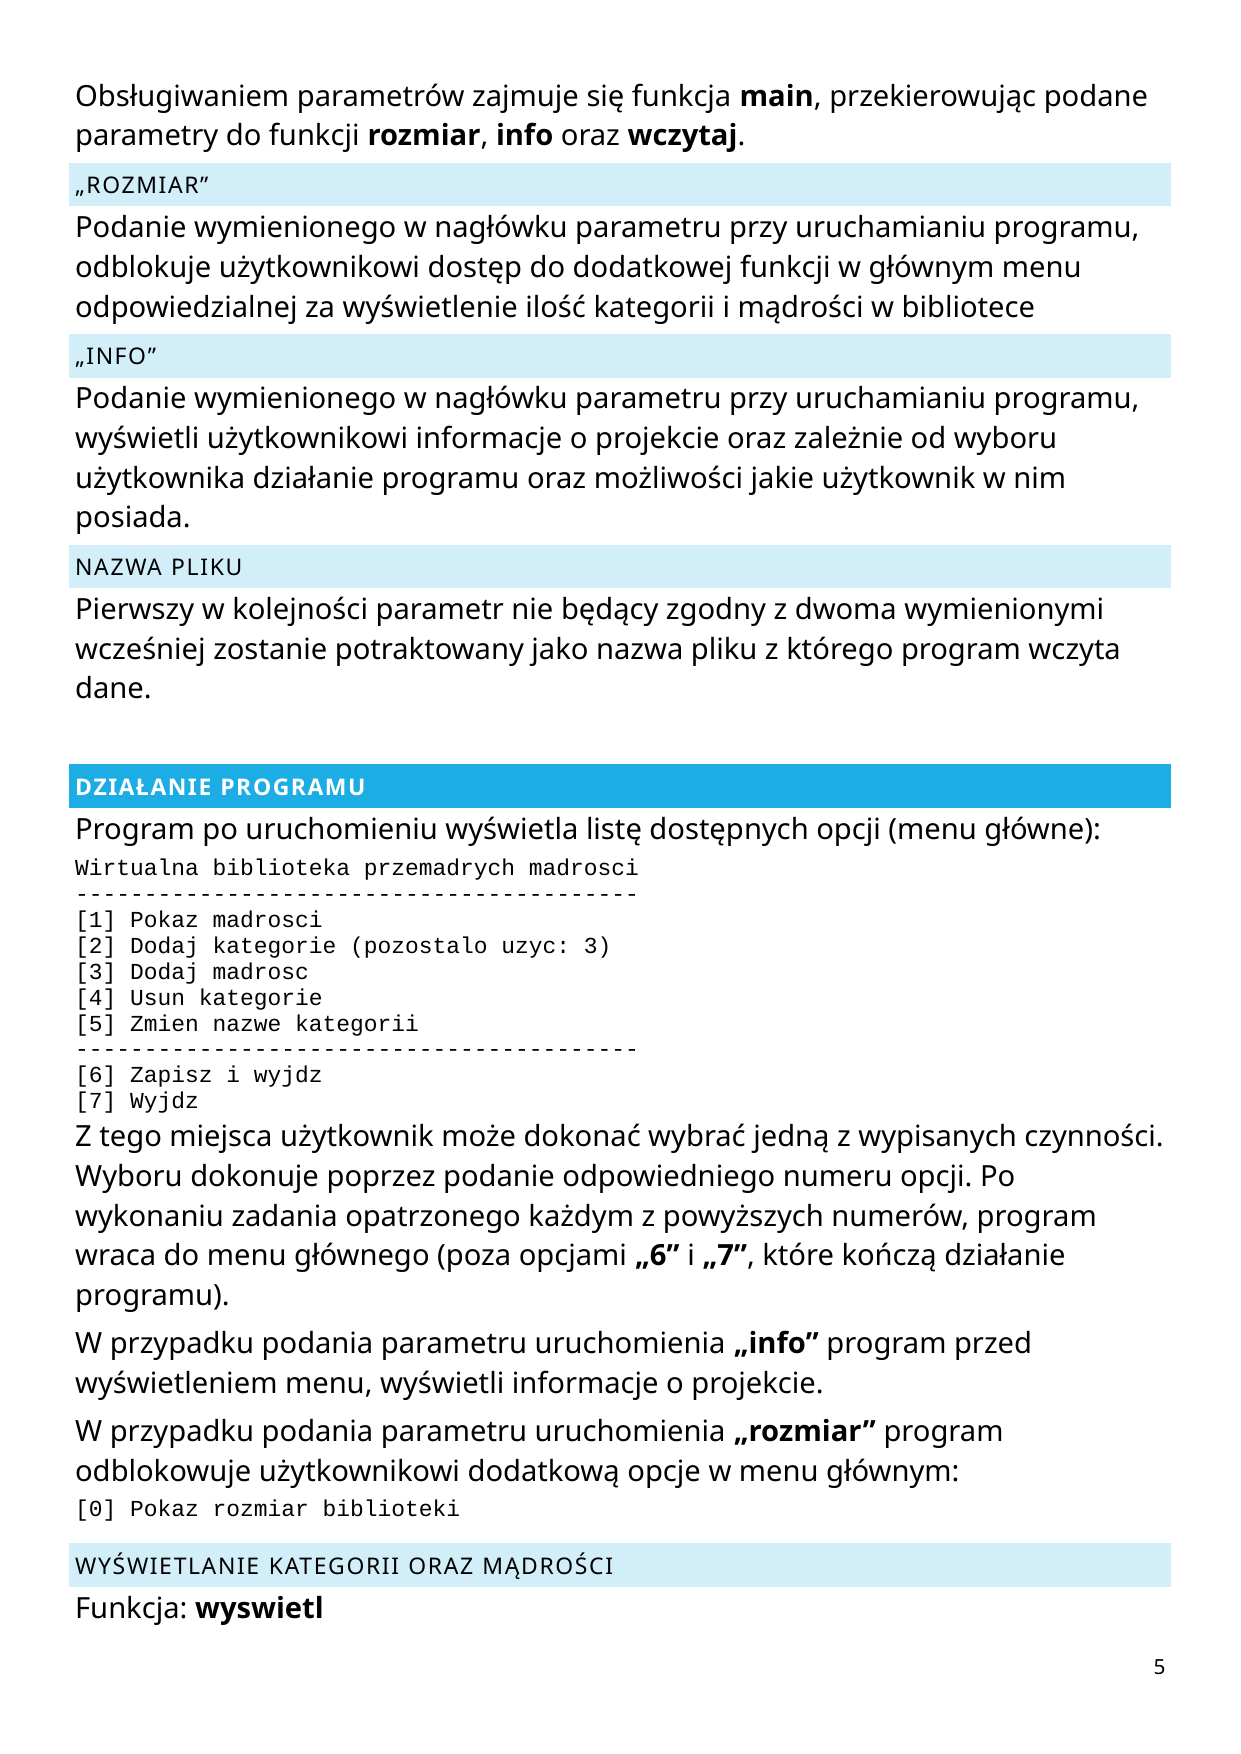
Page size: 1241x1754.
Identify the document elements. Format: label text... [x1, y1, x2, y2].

text Podanie wymienionego w nagłówku parametru przy uruchamianiu programu, wyświetli użytkownikowi informacje o projekcie oraz zależnie od wyboru użytkownika działanie programu oraz możliwości jakie użytkownik w nim posiada. [75, 378, 1165, 536]
text Podanie wymienionego w nagłówku parametru przy uruchamianiu programu, odblokuje użytkownikowi dostęp do dodatkowej funkcji w głównym menu odpowiedzialnej za wyświetlenie ilość kategorii i mądrości w bibliotece [75, 206, 1165, 326]
text Obsługiwaniem parametrów zajmuje się funkcja main, przekierowując podane parametry do funkcji rozmiar, info oraz wczytaj. [75, 75, 1165, 154]
subtitle Działanie programu [75, 771, 1165, 802]
text [2] Dodaj kategorie (pozostalo uzyc: 3) [75, 934, 1165, 960]
text W przypadku podania parametru uruchomienia „info” program przed wyświetleniem menu, wyświetli informacje o projekcie. [75, 1322, 1165, 1402]
text [3] Dodaj madrosc [75, 960, 1165, 986]
subtitle „rozmiar” [75, 169, 1165, 200]
subtitle „info” [75, 340, 1165, 371]
text [6] Zapisz i wyjdz [75, 1064, 1165, 1090]
subtitle Nazwa pliku [75, 551, 1165, 582]
subtitle Wyświetlanie Kategorii oraz mądrości [75, 1550, 1165, 1581]
text Z tego miejsca użytkownik może dokonać wybrać jedną z wypisanych czynności. Wyboru dokonuje poprzez podanie odpowiedniego numeru opcji. Po wykonaniu zadania opatrzonego każdym z powyższych numerów, program wraca do menu głównego (poza opcjami „6” i „7”, które kończą działanie programu). [75, 1116, 1165, 1314]
text ----------------------------------------- [75, 1038, 1165, 1064]
text [7] Wyjdz [75, 1090, 1165, 1116]
text W przypadku podania parametru uruchomienia „rozmiar” program odblokowuje użytkownikowi dodatkową opcje w menu głównym: [75, 1410, 1165, 1489]
text Wirtualna biblioteka przemadrych madrosci [75, 856, 1165, 882]
text [5] Zmien nazwe kategorii [75, 1012, 1165, 1038]
text ----------------------------------------- [75, 882, 1165, 908]
text Program po uruchomieniu wyświetla listę dostępnych opcji (menu główne): [75, 808, 1165, 848]
text [1] Pokaz madrosci [75, 908, 1165, 934]
text Pierwszy w kolejności parametr nie będący zgodny z dwoma wymienionymi wcześniej zostanie potraktowany jako nazwa pliku z którego program wczyta dane. [75, 588, 1165, 707]
text [0] Pokaz rozmiar biblioteki [75, 1498, 1165, 1524]
text Funkcja: wyswietl [75, 1587, 1165, 1627]
text [4] Usun kategorie [75, 986, 1165, 1012]
